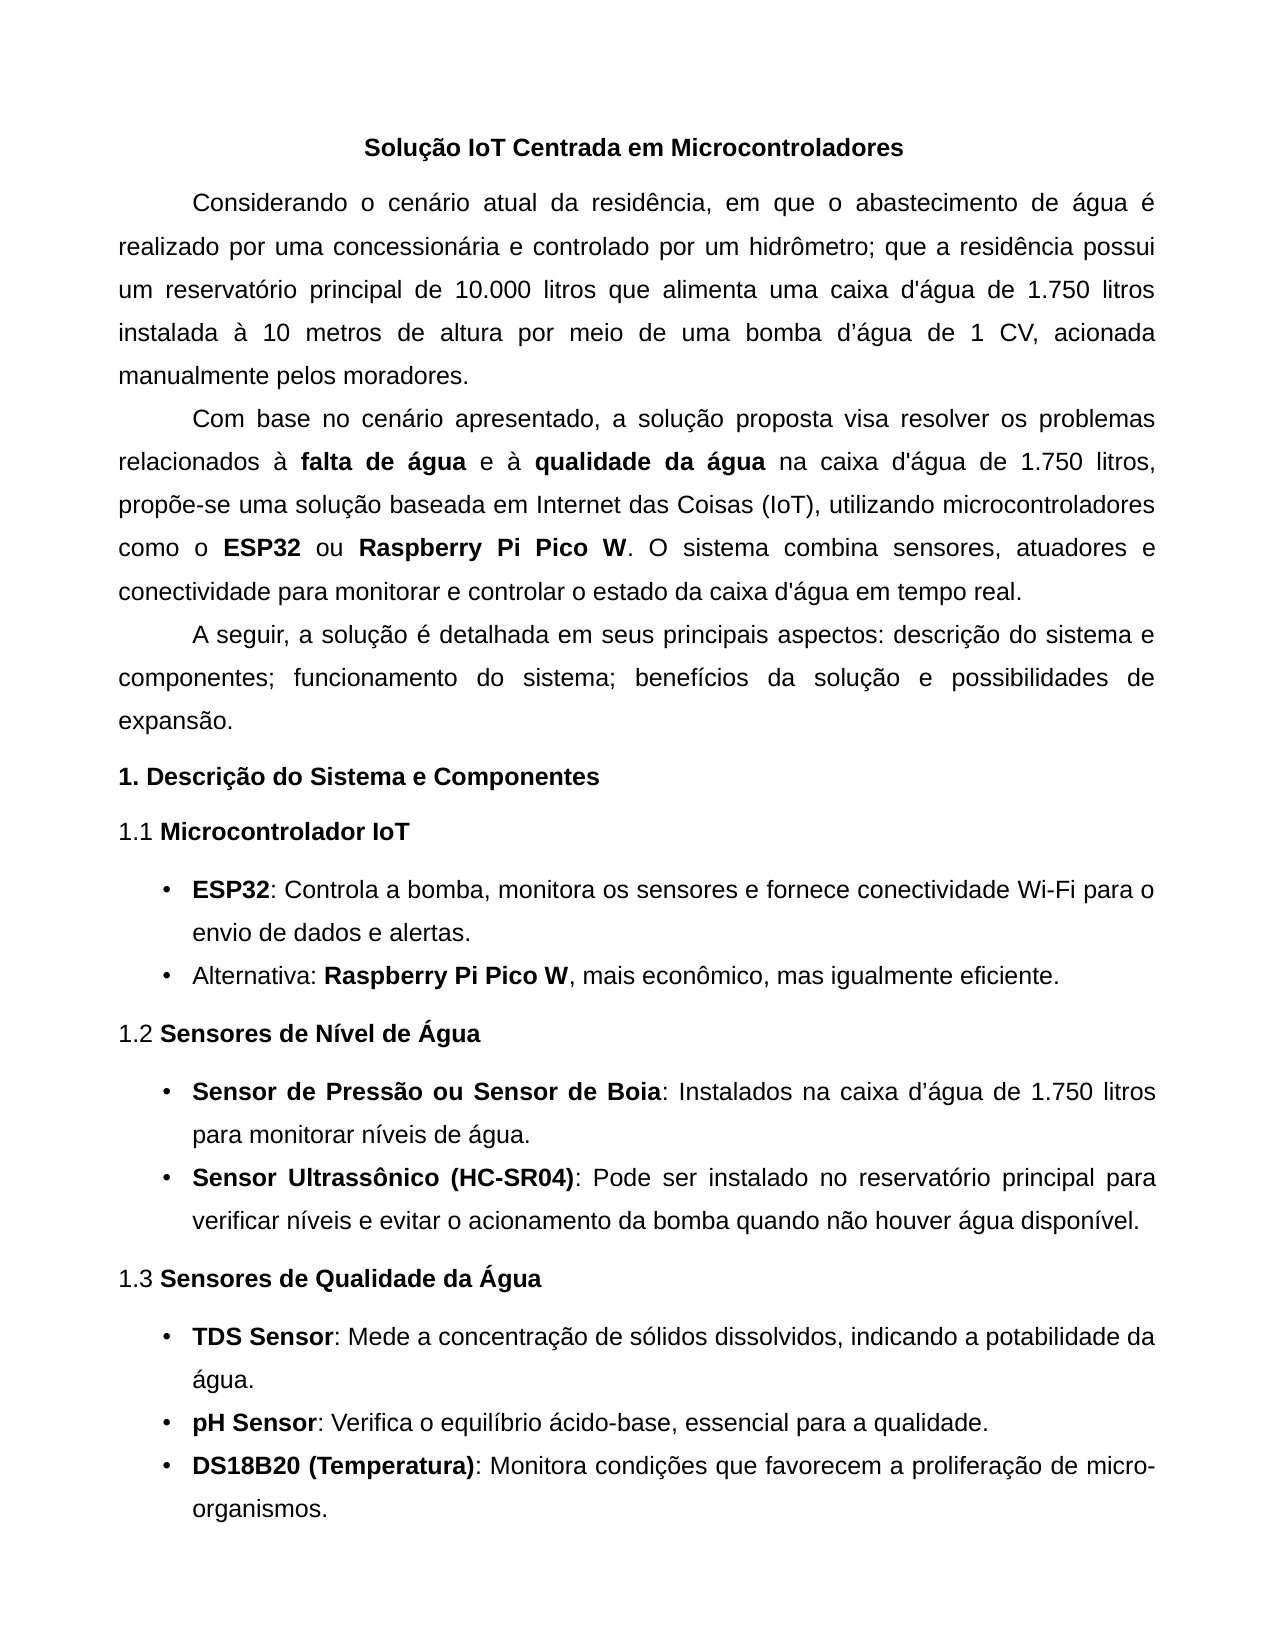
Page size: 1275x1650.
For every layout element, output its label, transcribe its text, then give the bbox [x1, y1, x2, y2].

text Com base no cenário apresentado, a solução proposta visa resolver os problemas relacionados à falta de água e à qualidade da água na caixa d'água de 1.750 litros, propõe-se uma solução baseada em Internet das Coisas (IoT), utilizando microcontroladores como o ESP32 ou Raspberry Pi Pico W. O sistema combina sensores, atuadores e conectividade para monitorar e controlar o estado da caixa d'água em tempo real. [118, 404, 1157, 605]
list Alternativa: Raspberry Pi Pico W, mais econômico, mas igualmente eficiente. [162, 961, 1157, 990]
subtitle Solução IoT Centrada em Microcontroladores [118, 133, 1157, 161]
list ESP32: Controla a bomba, monitora os sensores e fornece conectividade Wi-Fi para o envio de dados e alertas. [162, 875, 1157, 947]
text A seguir, a solução é detalhada em seus principais aspectos: descrição do sistema e componentes; funcionamento do sistema; benefícios da solução e possibilidades de expansão. [118, 619, 1157, 734]
subtitle 1. Descrição do Sistema e Componentes [118, 761, 1157, 790]
list DS18B20 (Temperatura): Monitora condições que favorecem a proliferação de micro-organismos. [162, 1451, 1157, 1523]
text 1.1 Microcontrolador IoT [118, 817, 1157, 846]
list Sensor Ultrassônico (HC-SR04): Pode ser instalado no reservatório principal para verificar níveis e evitar o acionamento da bomba quando não houver água disponível. [162, 1163, 1157, 1235]
list TDS Sensor: Mede a concentração de sólidos dissolvidos, indicando a potabilidade da água. [162, 1322, 1157, 1394]
text 1.3 Sensores de Qualidade da Água [118, 1264, 1157, 1293]
list pH Sensor: Verifica o equilíbrio ácido-base, essencial para a qualidade. [162, 1408, 1157, 1437]
text Considerando o cenário atual da residência, em que o abastecimento de água é realizado por uma concessionária e controlado por um hidrômetro; que a residência possui um reservatório principal de 10.000 litros que alimenta uma caixa d'água de 1.750 litros instalada à 10 metros de altura por meio de uma bomba d’água de 1 CV, acionada manualmente pelos moradores. [118, 188, 1157, 389]
list Sensor de Pressão ou Sensor de Boia: Instalados na caixa d’água de 1.750 litros para monitorar níveis de água. [162, 1077, 1157, 1149]
text 1.2 Sensores de Nível de Água [118, 1019, 1157, 1048]
